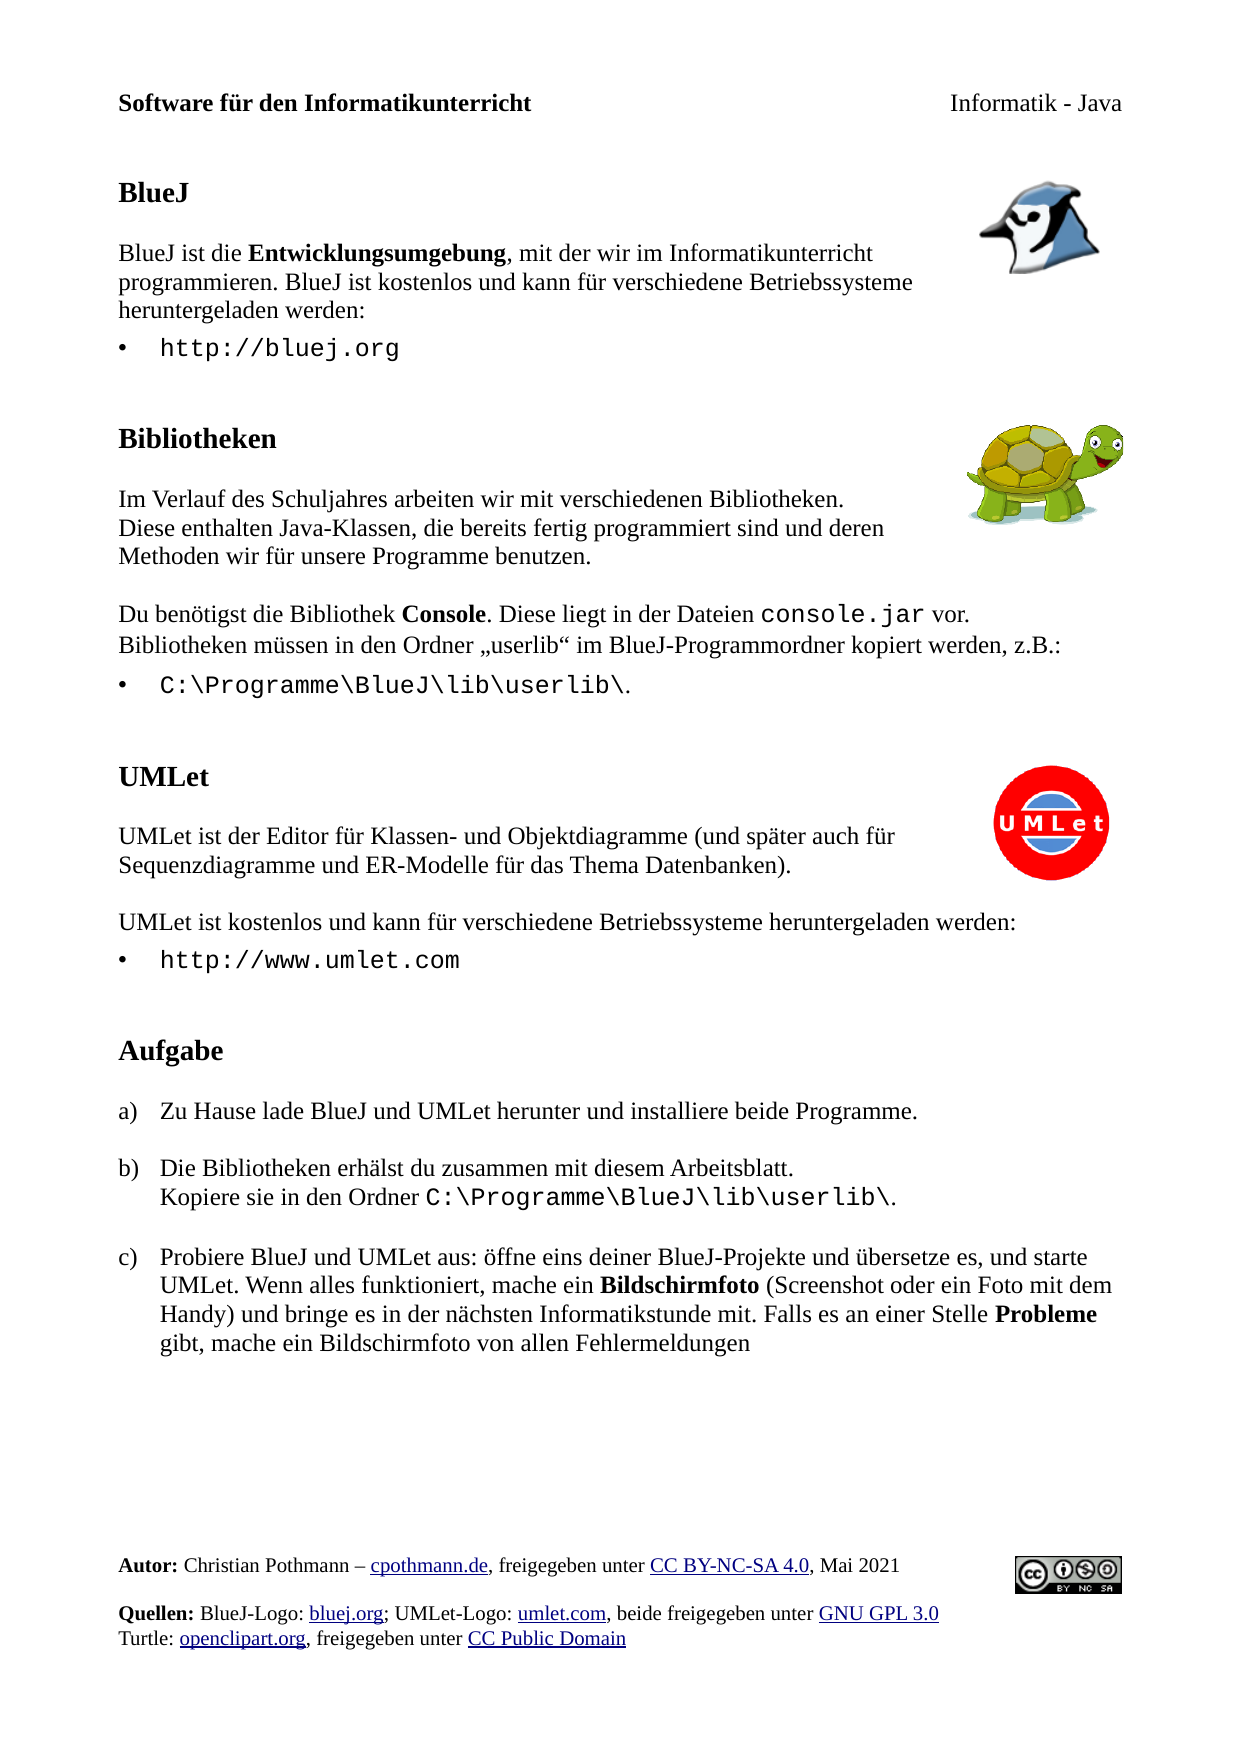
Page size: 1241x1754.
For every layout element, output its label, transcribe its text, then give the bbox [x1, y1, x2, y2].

text UMLet ist kostenlos und kann für verschiedene Betriebssysteme heruntergeladen werden: [118, 907, 1122, 936]
text Bibliotheken müssen in den Ordner „userlib“ im BlueJ-Programmordner kopiert werden, z.B.: [118, 630, 1122, 658]
list Die Bibliotheken erhälst du zusammen mit diesem Arbeitsblatt. Kopiere sie in den Ordner C:\Programme\BlueJ\lib\userlib\. [118, 1153, 1122, 1213]
picture [1015, 1556, 1122, 1594]
list C:\Programme\BlueJ\lib\userlib\. [118, 670, 1122, 701]
text Aufgabe [118, 1033, 1122, 1067]
text Autor: Christian Pothmann – cpothmann.de, freigegeben unter CC BY-NC-SA 4.0, Mai 2021 [118, 1553, 1122, 1577]
list http://www.umlet.com [118, 948, 1122, 976]
list http://bluej.org [118, 336, 1122, 364]
picture [992, 764, 1110, 881]
text Bibliotheken [118, 422, 1122, 455]
text UMLet [118, 759, 1122, 792]
text Quellen: BlueJ-Logo: bluej.org; UMLet-Logo: umlet.com, beide freigegeben unter GNU GPL 3.0 [118, 1601, 1122, 1625]
text BlueJ [118, 176, 1122, 209]
text Diese enthalten Java-Klassen, die bereits fertig programmiert sind und deren Methoden wir für unsere Programme benutzen. Du benötigst die Bibliothek Console. Diese liegt in der Dateien console.jar vor. [118, 513, 1122, 630]
picture [967, 425, 1124, 525]
list Probiere BlueJ und UMLet aus: öffne eins deiner BlueJ-Projekte und übersetze es, und starte UMLet. Wenn alles funktioniert, mache ein Bildschirmfoto (Screenshot oder ein Foto mit dem Handy) und bringe es in der nächsten Informatikstunde mit. Falls es an einer Stelle Probleme gibt, mache ein Bildschirmfoto von allen Fehlermeldungen [118, 1242, 1122, 1357]
picture [977, 177, 1101, 274]
list Zu Hause lade BlueJ und UMLet herunter und installiere beide Programme. [118, 1096, 1122, 1153]
text UMLet ist der Editor für Klassen- und Objektdiagramme (und später auch für Sequenzdiagramme und ER-Modelle für das Thema Datenbanken). [118, 821, 992, 878]
text Turtle: openclipart.org, freigegeben unter CC Public Domain [118, 1625, 1122, 1649]
text Im Verlauf des Schuljahres arbeiten wir mit verschiedenen Bibliotheken. [118, 484, 967, 513]
text BlueJ ist die Entwicklungsumgebung, mit der wir im Informatikunterricht programmieren. BlueJ ist kostenlos und kann für verschiedene Betriebssysteme heruntergeladen werden: [118, 238, 1122, 324]
